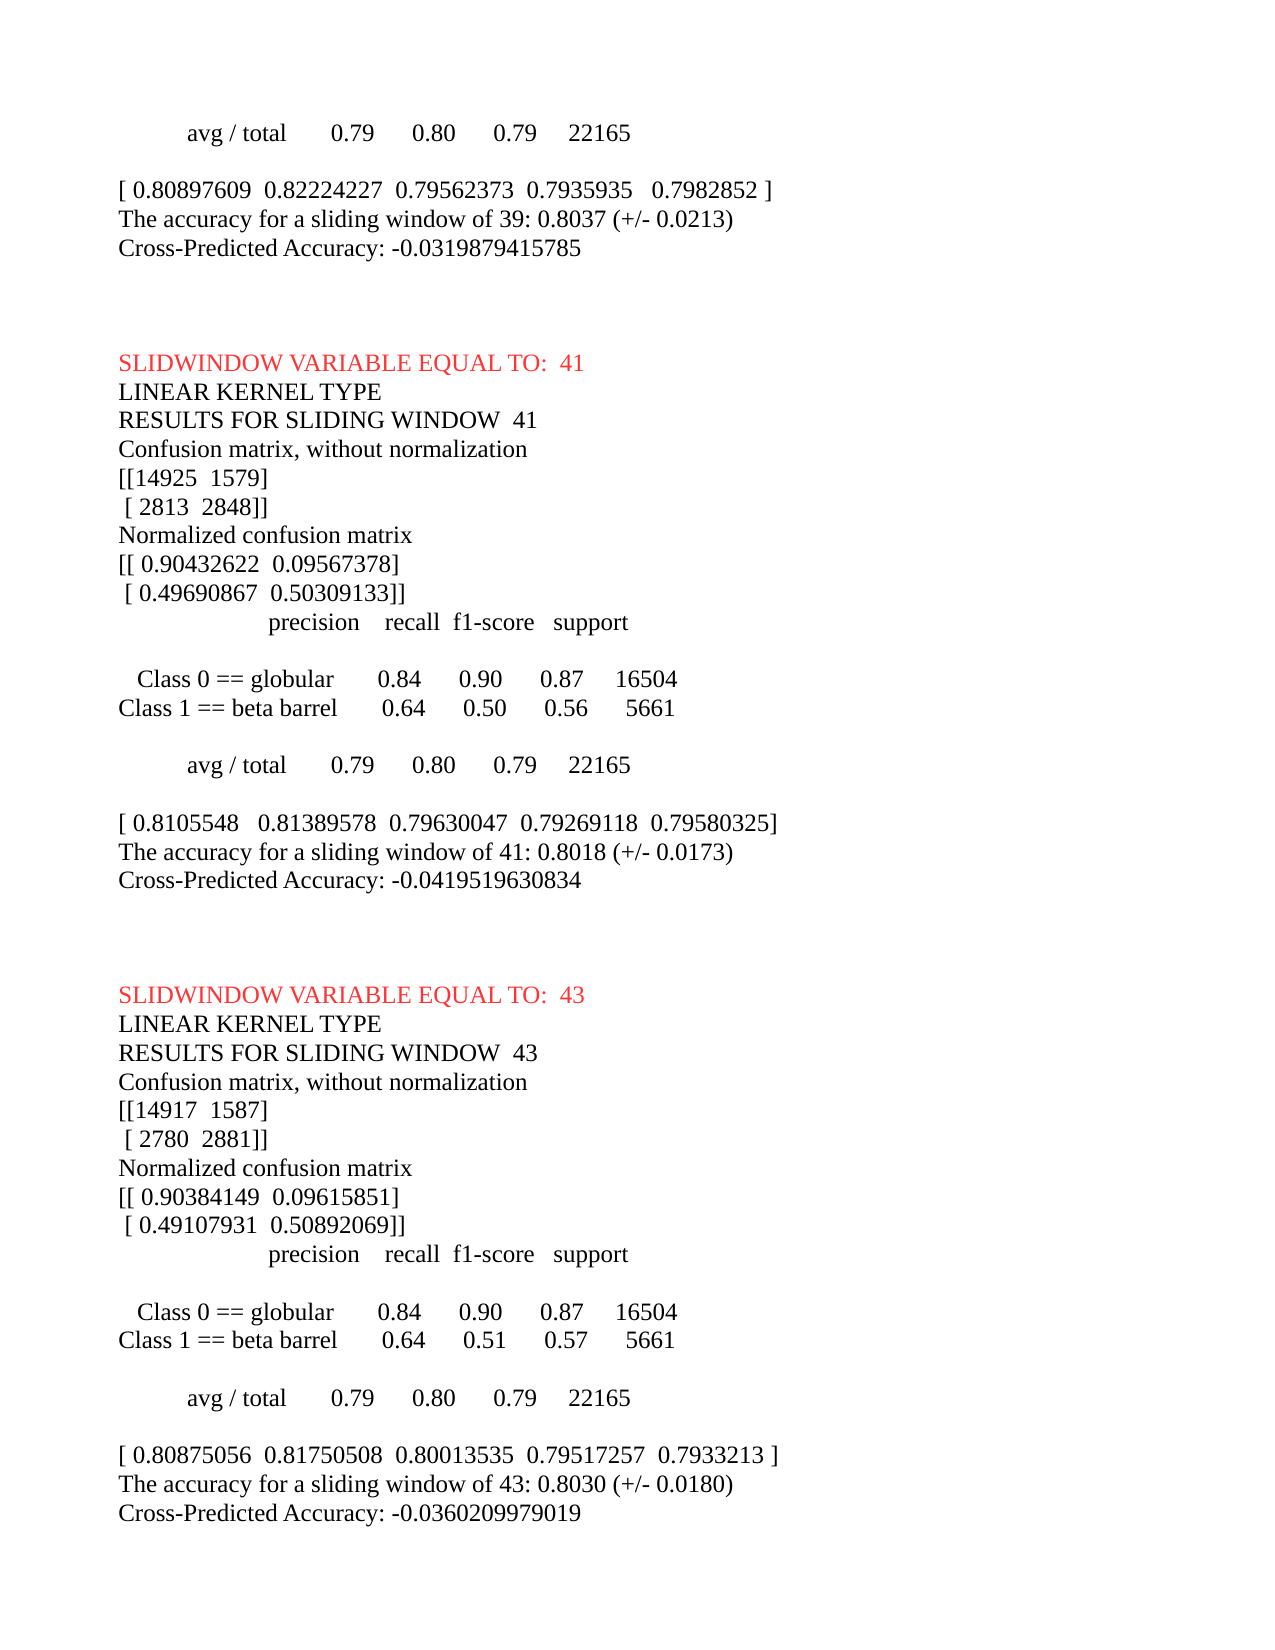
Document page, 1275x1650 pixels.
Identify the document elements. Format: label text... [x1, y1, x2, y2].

text avg / total 0.79 0.80 0.79 22165 [118, 1383, 1157, 1412]
text RESULTS FOR SLIDING WINDOW 41 [118, 406, 1157, 434]
text SLIDWINDOW VARIABLE EQUAL TO: 43 [118, 981, 1157, 1009]
text [[14925 1579] [118, 463, 1157, 492]
text avg / total 0.79 0.80 0.79 22165 [118, 118, 1157, 147]
text [[ 0.90384149 0.09615851] [118, 1182, 1157, 1211]
text Class 1 == beta barrel 0.64 0.51 0.57 5661 [118, 1326, 1157, 1354]
text [ 0.49690867 0.50309133]] [118, 578, 1157, 607]
text [ 2813 2848]] [118, 492, 1157, 521]
text [ 0.8105548 0.81389578 0.79630047 0.79269118 0.79580325] [118, 808, 1157, 837]
text [ 0.80897609 0.82224227 0.79562373 0.7935935 0.7982852 ] [118, 176, 1157, 204]
text Normalized confusion matrix [118, 1153, 1157, 1182]
text Cross-Predicted Accuracy: -0.0319879415785 [118, 233, 1157, 262]
text [ 0.80875056 0.81750508 0.80013535 0.79517257 0.7933213 ] [118, 1441, 1157, 1469]
text precision recall f1-score support [118, 1239, 1157, 1268]
text The accuracy for a sliding window of 43: 0.8030 (+/- 0.0180) [118, 1469, 1157, 1498]
text Class 0 == globular 0.84 0.90 0.87 16504 [118, 1297, 1157, 1326]
text [[ 0.90432622 0.09567378] [118, 549, 1157, 578]
text Confusion matrix, without normalization [118, 1067, 1157, 1096]
text Cross-Predicted Accuracy: -0.0360209979019 [118, 1498, 1157, 1527]
text Confusion matrix, without normalization [118, 434, 1157, 463]
text LINEAR KERNEL TYPE [118, 1009, 1157, 1038]
text SLIDWINDOW VARIABLE EQUAL TO: 41 [118, 348, 1157, 377]
text Class 0 == globular 0.84 0.90 0.87 16504 [118, 664, 1157, 693]
text The accuracy for a sliding window of 39: 0.8037 (+/- 0.0213) [118, 204, 1157, 233]
text [[14917 1587] [118, 1096, 1157, 1124]
text [ 0.49107931 0.50892069]] [118, 1211, 1157, 1239]
text Normalized confusion matrix [118, 521, 1157, 549]
text Cross-Predicted Accuracy: -0.0419519630834 [118, 866, 1157, 894]
text precision recall f1-score support [118, 607, 1157, 636]
text Class 1 == beta barrel 0.64 0.50 0.56 5661 [118, 693, 1157, 722]
text RESULTS FOR SLIDING WINDOW 43 [118, 1038, 1157, 1067]
text [ 2780 2881]] [118, 1124, 1157, 1153]
text avg / total 0.79 0.80 0.79 22165 [118, 751, 1157, 779]
text The accuracy for a sliding window of 41: 0.8018 (+/- 0.0173) [118, 837, 1157, 866]
text LINEAR KERNEL TYPE [118, 377, 1157, 406]
